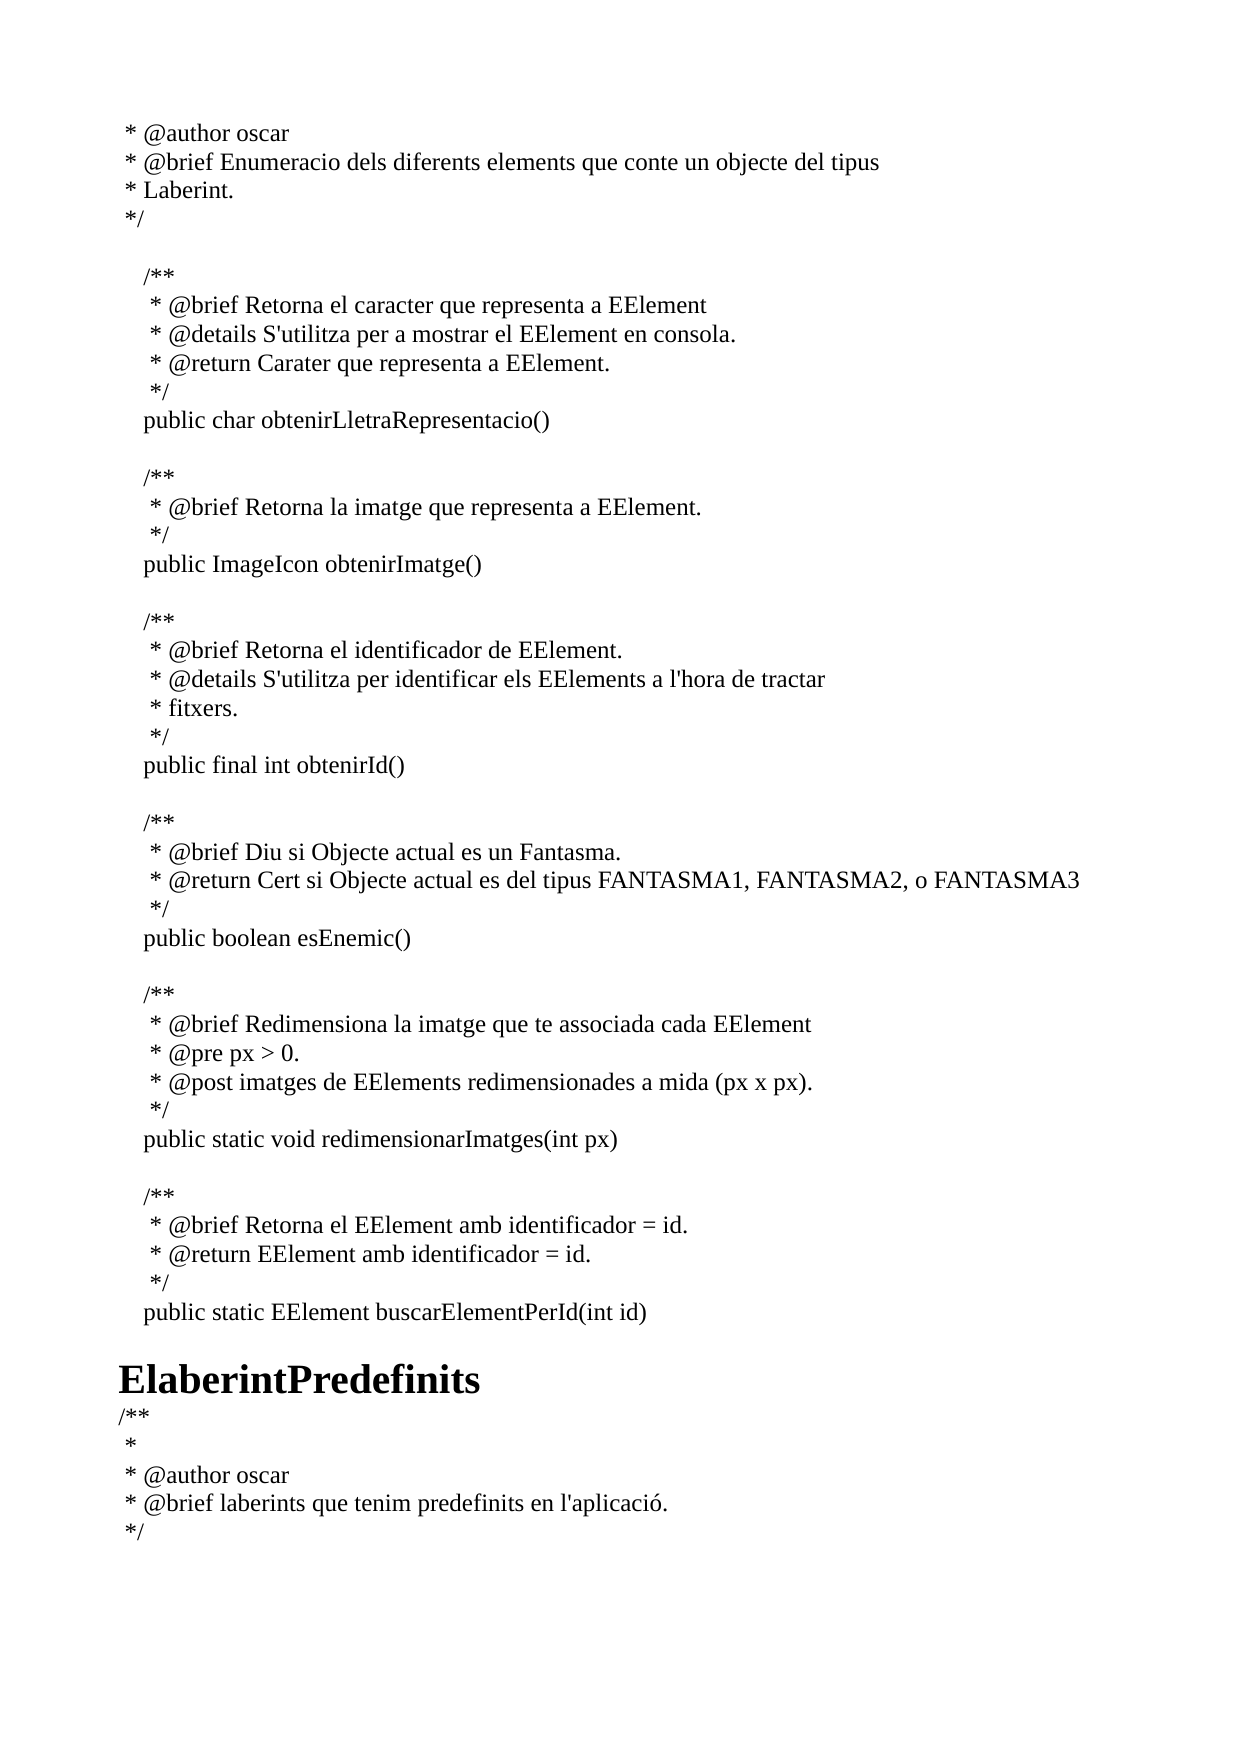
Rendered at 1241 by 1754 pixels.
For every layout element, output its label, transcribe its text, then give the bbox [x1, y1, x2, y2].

text */ [118, 722, 1122, 751]
text public ImageIcon obtenirImatge() [118, 549, 1122, 578]
text * @brief Redimensiona la imatge que te associada cada EElement [118, 1009, 1122, 1038]
text */ [118, 1517, 1122, 1546]
text */ [118, 894, 1122, 923]
text public final int obtenirId() [118, 751, 1122, 779]
text * @brief Retorna el identificador de EElement. [118, 636, 1122, 664]
text /** [118, 981, 1122, 1009]
text * @details S'utilitza per identificar els EElements a l'hora de tractar [118, 664, 1122, 693]
text * fitxers. [118, 693, 1122, 722]
text * @brief Retorna el caracter que representa a EElement [118, 291, 1122, 319]
text ElaberintPredefinits [118, 1354, 1122, 1402]
text * @brief Retorna la imatge que representa a EElement. [118, 492, 1122, 521]
text public static EElement buscarElementPerId(int id) [118, 1297, 1122, 1326]
text * Laberint. [118, 176, 1122, 204]
text public boolean esEnemic() [118, 923, 1122, 952]
text * @post imatges de EElements redimensionades a mida (px x px). [118, 1067, 1122, 1096]
text public static void redimensionarImatges(int px) [118, 1124, 1122, 1153]
text * @brief Enumeracio dels diferents elements que conte un objecte del tipus [118, 147, 1122, 176]
text */ [118, 521, 1122, 549]
text * @return EElement amb identificador = id. [118, 1239, 1122, 1268]
text * @brief Diu si Objecte actual es un Fantasma. [118, 837, 1122, 866]
text */ [118, 204, 1122, 233]
text */ [118, 377, 1122, 406]
text * @details S'utilitza per a mostrar el EElement en consola. [118, 319, 1122, 348]
text * [118, 1431, 1122, 1460]
text */ [118, 1096, 1122, 1124]
text /** [118, 463, 1122, 492]
text * @brief laberints que tenim predefinits en l'aplicació. [118, 1488, 1122, 1517]
text /** [118, 262, 1122, 291]
text /** [118, 1182, 1122, 1211]
text */ [118, 1268, 1122, 1297]
text * @return Carater que representa a EElement. [118, 348, 1122, 377]
text * @return Cert si Objecte actual es del tipus FANTASMA1, FANTASMA2, o FANTASMA3 [118, 866, 1122, 894]
text public char obtenirLletraRepresentacio() [118, 406, 1122, 434]
text * @author oscar [118, 1460, 1122, 1488]
text /** [118, 1402, 1122, 1431]
text * @pre px > 0. [118, 1038, 1122, 1067]
text /** [118, 808, 1122, 837]
text /** [118, 607, 1122, 636]
text * @author oscar [118, 118, 1122, 147]
text * @brief Retorna el EElement amb identificador = id. [118, 1211, 1122, 1239]
